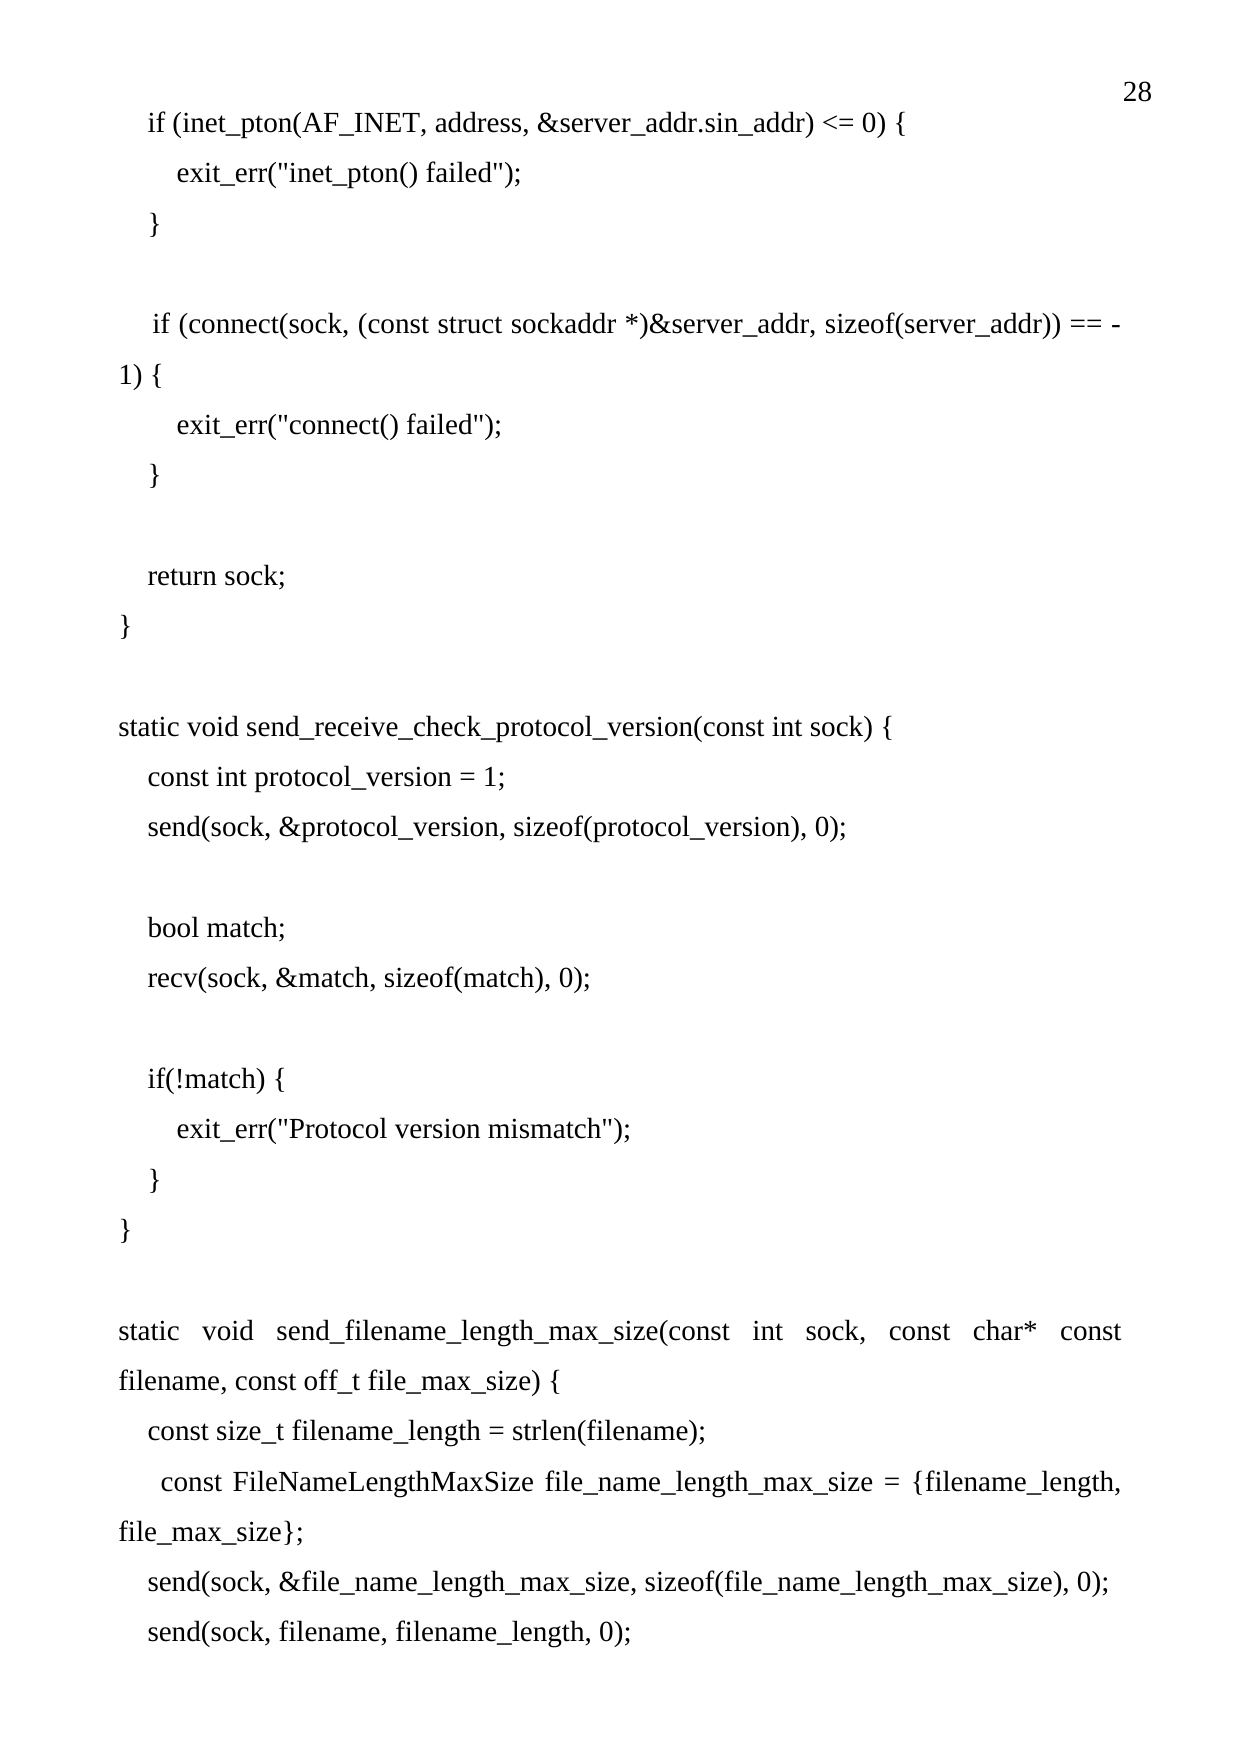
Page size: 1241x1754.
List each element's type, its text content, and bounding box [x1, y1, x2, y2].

text if(!match) { [118, 1061, 1122, 1095]
text } [118, 1212, 1122, 1246]
text if (inet_pton(AF_INET, address, &server_addr.sin_addr) <= 0) { [118, 105, 1122, 139]
text } [118, 206, 1122, 239]
text send(sock, filename, filename_length, 0); [118, 1614, 1122, 1648]
text if (connect(sock, (const struct sockaddr *)&server_addr, sizeof(server_addr)) == -1) { [118, 306, 1122, 390]
text const FileNameLengthMaxSize file_name_length_max_size = {filename_length, file_max_size}; [118, 1464, 1122, 1547]
text const size_t filename_length = strlen(filename); [118, 1413, 1122, 1447]
text static void send_filename_length_max_size(const int sock, const char* const filename, const off_t file_max_size) { [118, 1313, 1122, 1397]
text return sock; [118, 558, 1122, 592]
text } [118, 1162, 1122, 1195]
text exit_err("connect() failed"); [118, 407, 1122, 441]
text const int protocol_version = 1; [118, 759, 1122, 793]
text exit_err("Protocol version mismatch"); [118, 1111, 1122, 1145]
text recv(sock, &match, sizeof(match), 0); [118, 961, 1122, 994]
text } [118, 457, 1122, 491]
text static void send_receive_check_protocol_version(const int sock) { [118, 709, 1122, 742]
text send(sock, &protocol_version, sizeof(protocol_version), 0); [118, 809, 1122, 843]
text } [118, 608, 1122, 642]
text bool match; [118, 910, 1122, 944]
text send(sock, &file_name_length_max_size, sizeof(file_name_length_max_size), 0); [118, 1564, 1122, 1598]
text exit_err("inet_pton() failed"); [118, 156, 1122, 189]
